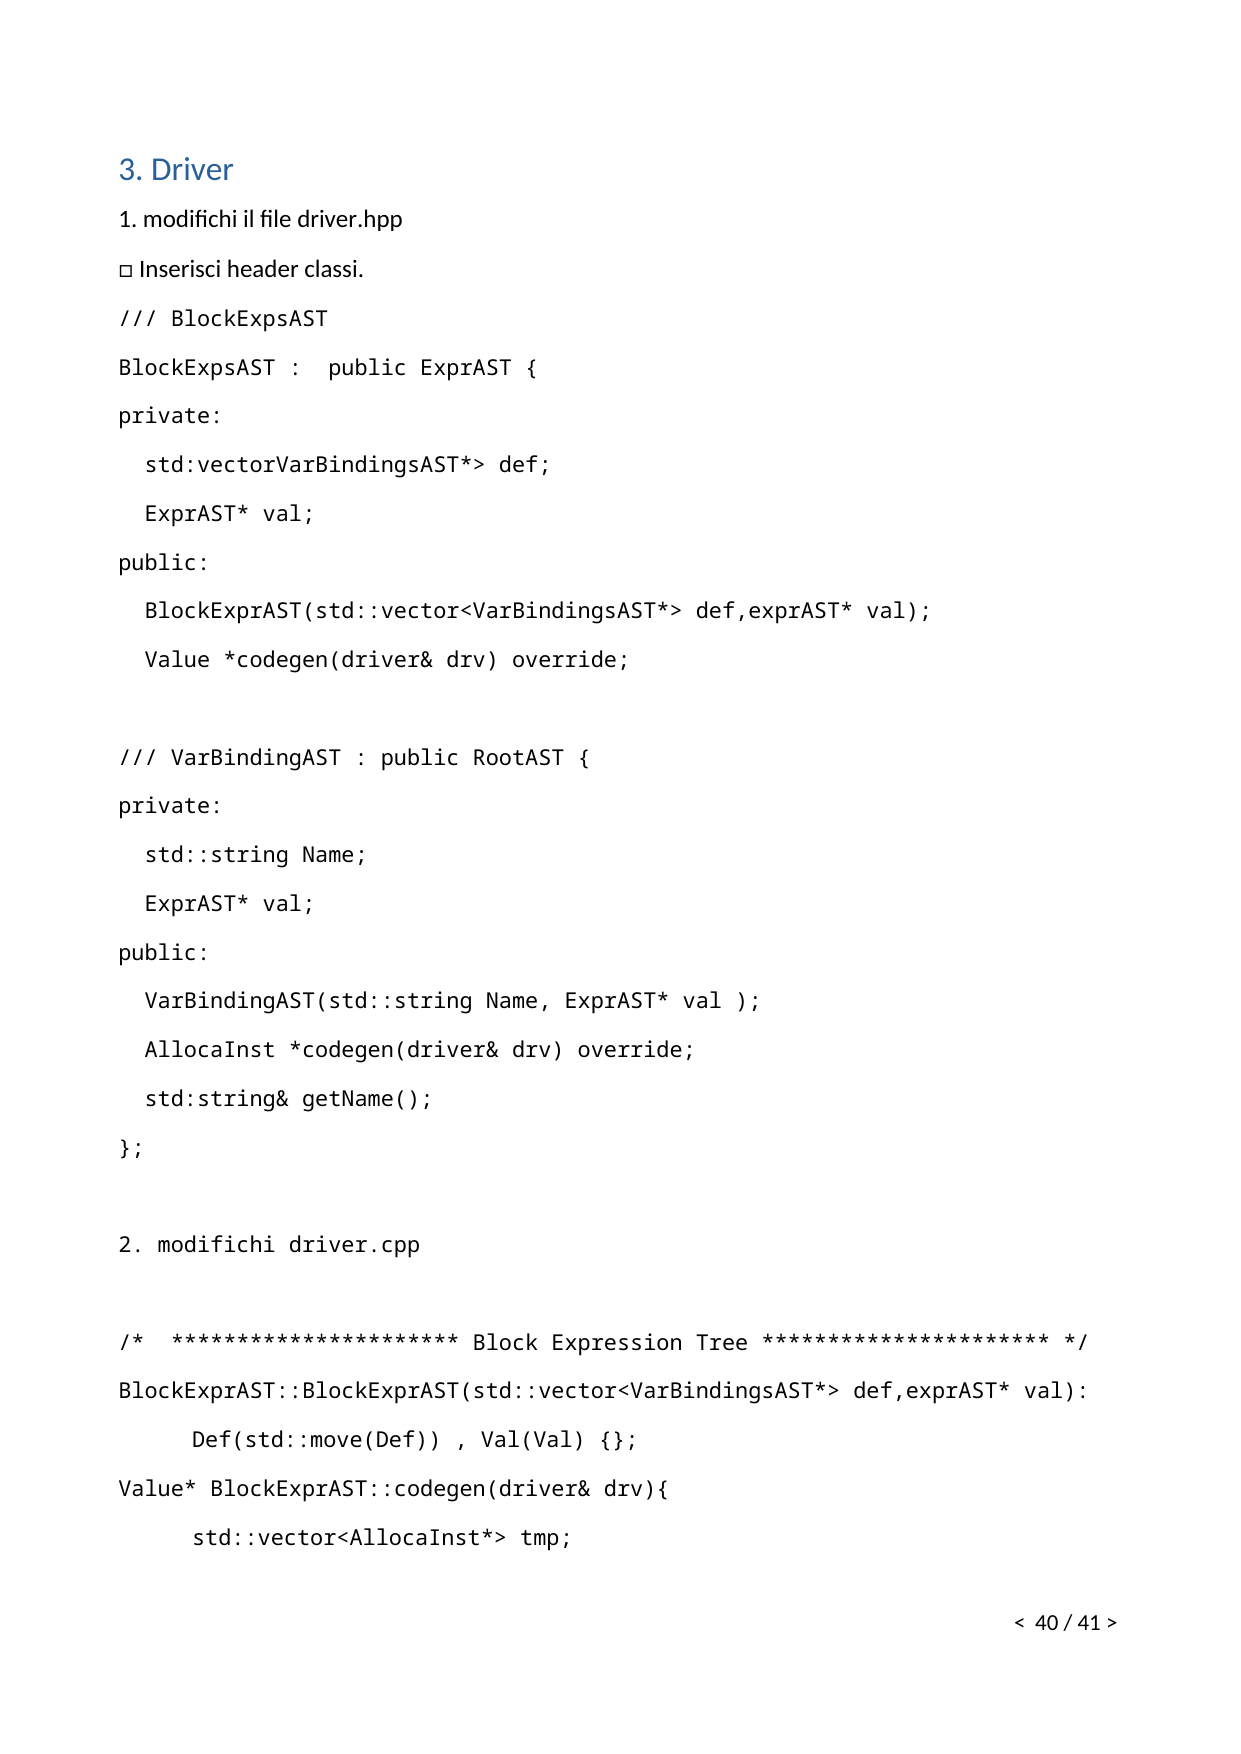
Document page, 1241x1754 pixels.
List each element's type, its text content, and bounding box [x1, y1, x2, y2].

text BlockExpsAST : public ExprAST { [118, 352, 1122, 381]
text 2. modifichi driver.cpp [118, 1229, 1122, 1259]
text /// VarBindingAST : public RootAST { [118, 742, 1122, 771]
text □ Inserisci header classi. [118, 253, 1122, 284]
text private: [118, 790, 1122, 820]
subtitle 3. Driver [118, 148, 1122, 188]
text std::string Name; [118, 839, 1122, 869]
text }; [118, 1132, 1122, 1161]
text ExprAST* val; [118, 498, 1122, 528]
text VarBindingAST(std::string Name, ExprAST* val ); [118, 985, 1122, 1015]
text public: [118, 937, 1122, 966]
text Def(std::move(Def)) , Val(Val) {}; [118, 1424, 1122, 1454]
text std::vector<AllocaInst*> tmp; [118, 1522, 1122, 1551]
text /* ********************** Block Expression Tree ********************** */ [118, 1327, 1122, 1356]
text /// BlockExpsAST [118, 303, 1122, 333]
text ExprAST* val; [118, 888, 1122, 918]
text BlockExprAST::BlockExprAST(std::vector<VarBindingsAST*> def,exprAST* val): [118, 1375, 1122, 1405]
text AllocaInst *codegen(driver& drv) override; [118, 1034, 1122, 1064]
text public: [118, 547, 1122, 576]
text std:string& getName(); [118, 1083, 1122, 1113]
text 1. modifichi il file driver.hpp [118, 204, 1122, 234]
text private: [118, 400, 1122, 430]
text std:vectorVarBindingsAST*> def; [118, 449, 1122, 479]
text Value *codegen(driver& drv) override; [118, 644, 1122, 674]
text Value* BlockExprAST::codegen(driver& drv){ [118, 1473, 1122, 1503]
text BlockExprAST(std::vector<VarBindingsAST*> def,exprAST* val); [118, 595, 1122, 625]
